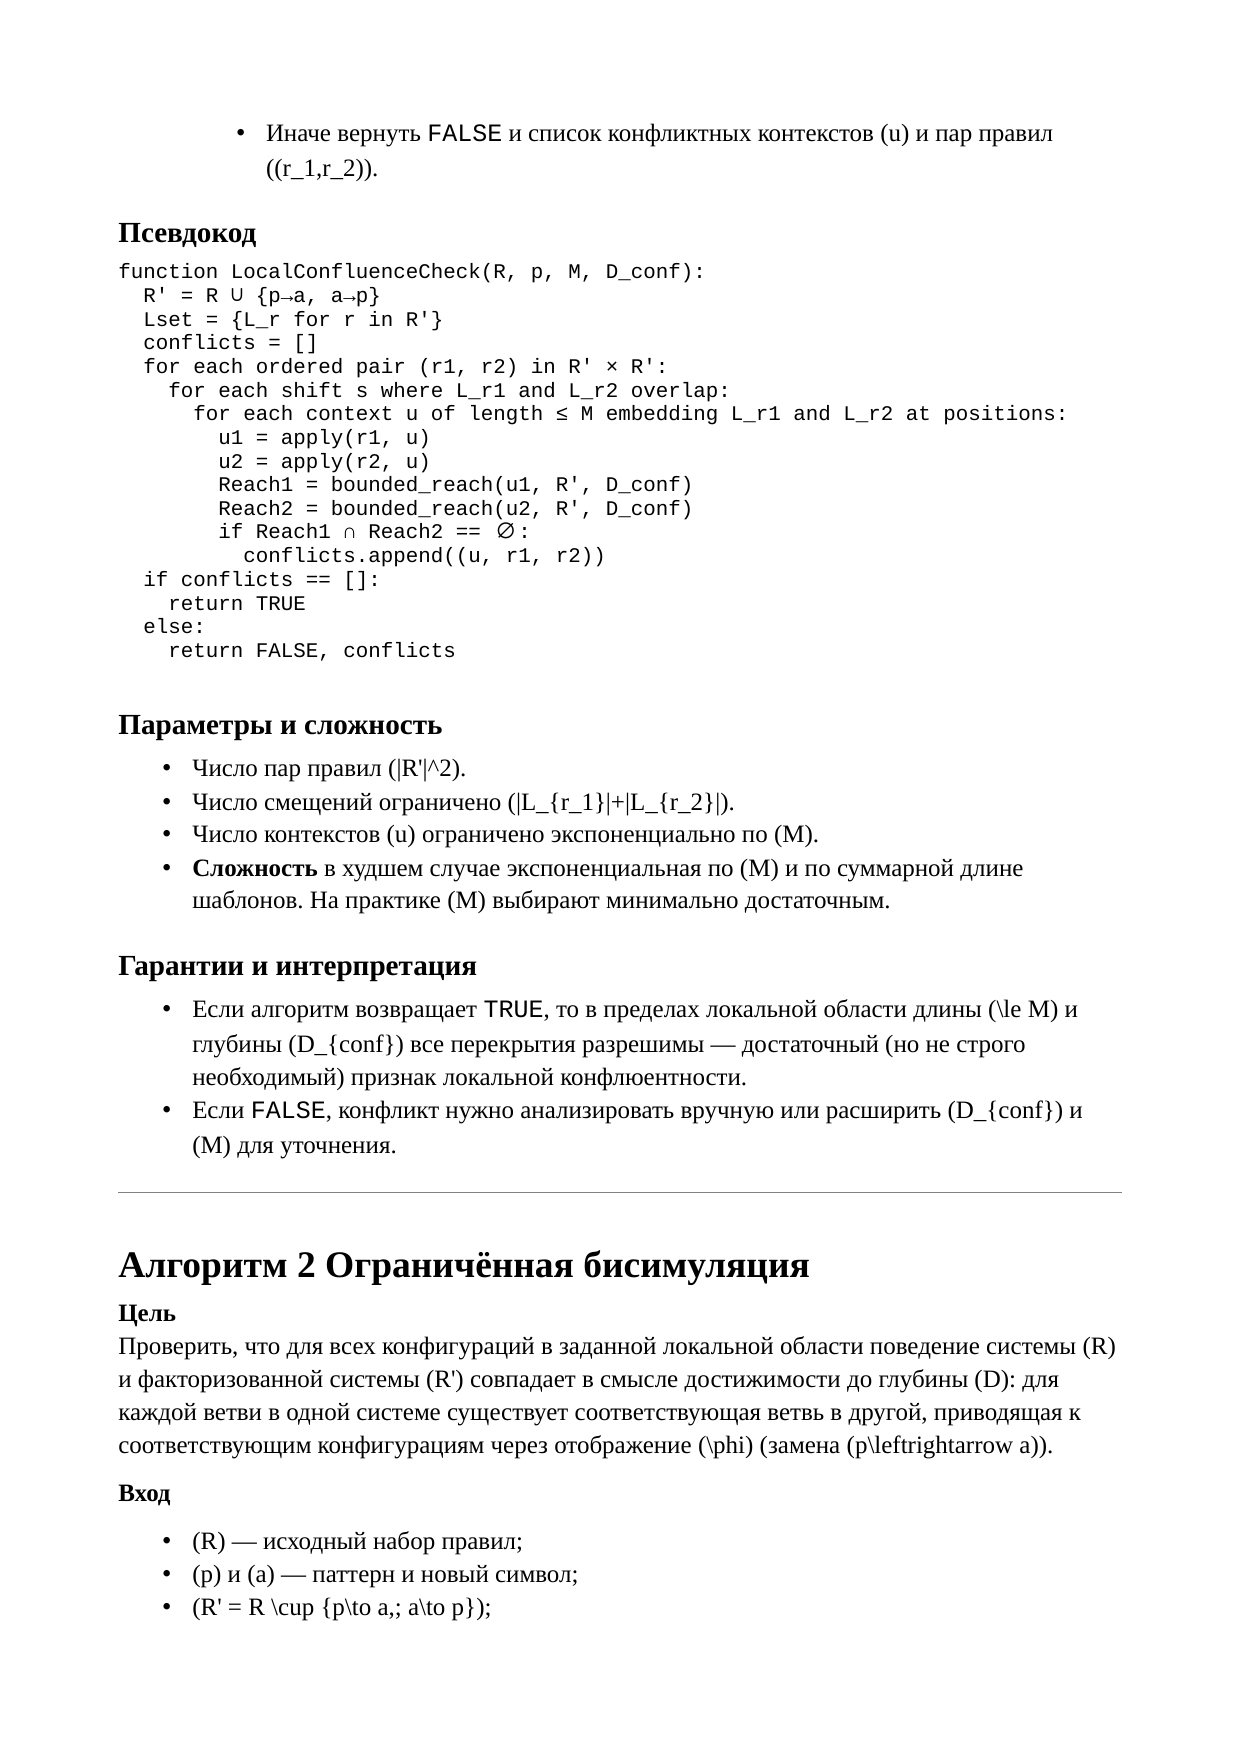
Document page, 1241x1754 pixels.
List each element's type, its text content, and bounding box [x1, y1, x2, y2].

text conflicts = [] [118, 332, 1122, 356]
text for each ordered pair (r1, r2) in R' × R': [118, 356, 1122, 380]
list Сложность в худшем случае экспоненциальная по (M) и по суммарной длине шаблонов. На практике (M) выбирают минимально достаточным. [162, 853, 1122, 914]
text u2 = apply(r2, u) [118, 451, 1122, 474]
text function LocalConfluenceCheck(R, p, M, D_conf): [118, 261, 1122, 285]
list (R' = R \cup {p\to a,; a\to p}); [162, 1592, 1122, 1621]
list (p) и (a) — паттерн и новый символ; [162, 1559, 1122, 1587]
subtitle Гарантии и интерпретация [118, 948, 1122, 981]
text Lset = {L_r for r in R'} [118, 309, 1122, 332]
list (R) — исходный набор правил; [162, 1526, 1122, 1554]
list Число смещений ограничено (|L_{r_1}|+|L_{r_2}|). [162, 787, 1122, 815]
list Если алгоритм возвращает TRUE, то в пределах локальной области длины (\le M) и глубины (D_{conf}) все перекрытия разрешимы — достаточный (но не строго необходимый) признак локальной конфлюентности. [162, 994, 1122, 1091]
text Цель Проверить, что для всех конфигураций в заданной локальной области поведение системы (R) и факторизованной системы (R') совпадает в смысле достижимости до глубины (D): для каждой ветви в одной системе существует соответствующая ветвь в другой, приводящая к соответствующим конфигурациям через отображение (\phi) (замена (p\leftrightarrow a)). [118, 1298, 1122, 1459]
text Вход [118, 1478, 1122, 1507]
text u1 = apply(r1, u) [118, 427, 1122, 451]
list Если FALSE, конфликт нужно анализировать вручную или расширить (D_{conf}) и (M) для уточнения. [162, 1095, 1122, 1159]
text Reach2 = bounded_reach(u2, R', D_conf) [118, 498, 1122, 522]
subtitle Алгоритм 2 Ограничённая бисимуляция [118, 1243, 1122, 1286]
list Иначе вернуть FALSE и список конфликтных контекстов (u) и пар правил ((r_1,r_2)). [236, 118, 1122, 182]
text for each context u of length ≤ M embedding L_r1 and L_r2 at positions: [118, 403, 1122, 427]
text if Reach1 ∩ Reach2 == ∅: [118, 522, 1122, 545]
subtitle Псевдокод [118, 215, 1122, 249]
text return TRUE [118, 592, 1122, 616]
text else: [118, 616, 1122, 640]
text conflicts.append((u, r1, r2)) [118, 545, 1122, 569]
text if conflicts == []: [118, 569, 1122, 592]
text for each shift s where L_r1 and L_r2 overlap: [118, 380, 1122, 403]
text Reach1 = bounded_reach(u1, R', D_conf) [118, 474, 1122, 498]
list Число контекстов (u) ограничено экспоненциально по (M). [162, 819, 1122, 848]
text R' = R ∪ {p→a, a→p} [118, 285, 1122, 309]
text return FALSE, conflicts [118, 640, 1122, 663]
list Число пар правил (|R'|^2). [162, 753, 1122, 782]
subtitle Параметры и сложность [118, 707, 1122, 741]
